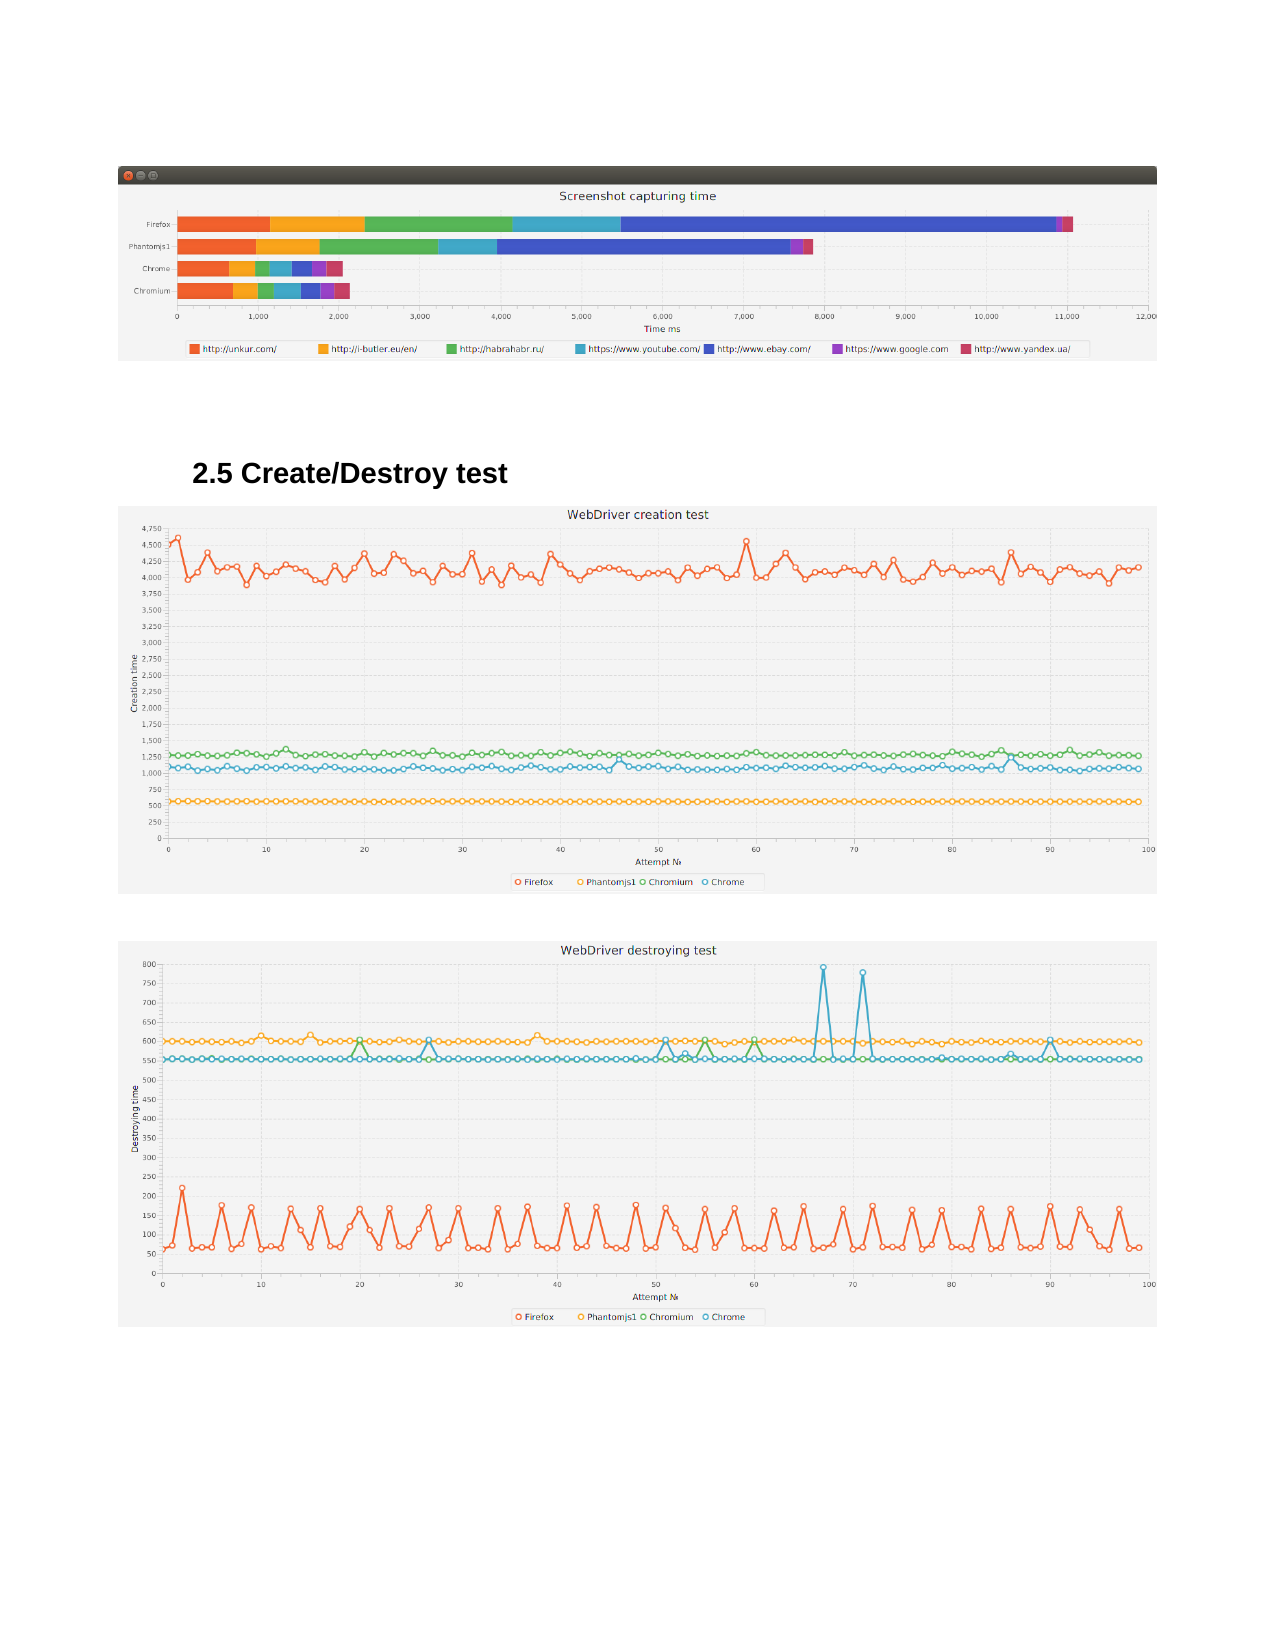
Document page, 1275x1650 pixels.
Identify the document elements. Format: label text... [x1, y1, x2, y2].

picture [118, 941, 1157, 1327]
subtitle 2.5 Create/Destroy test [192, 457, 1157, 490]
picture [118, 166, 1157, 361]
picture [118, 506, 1157, 894]
